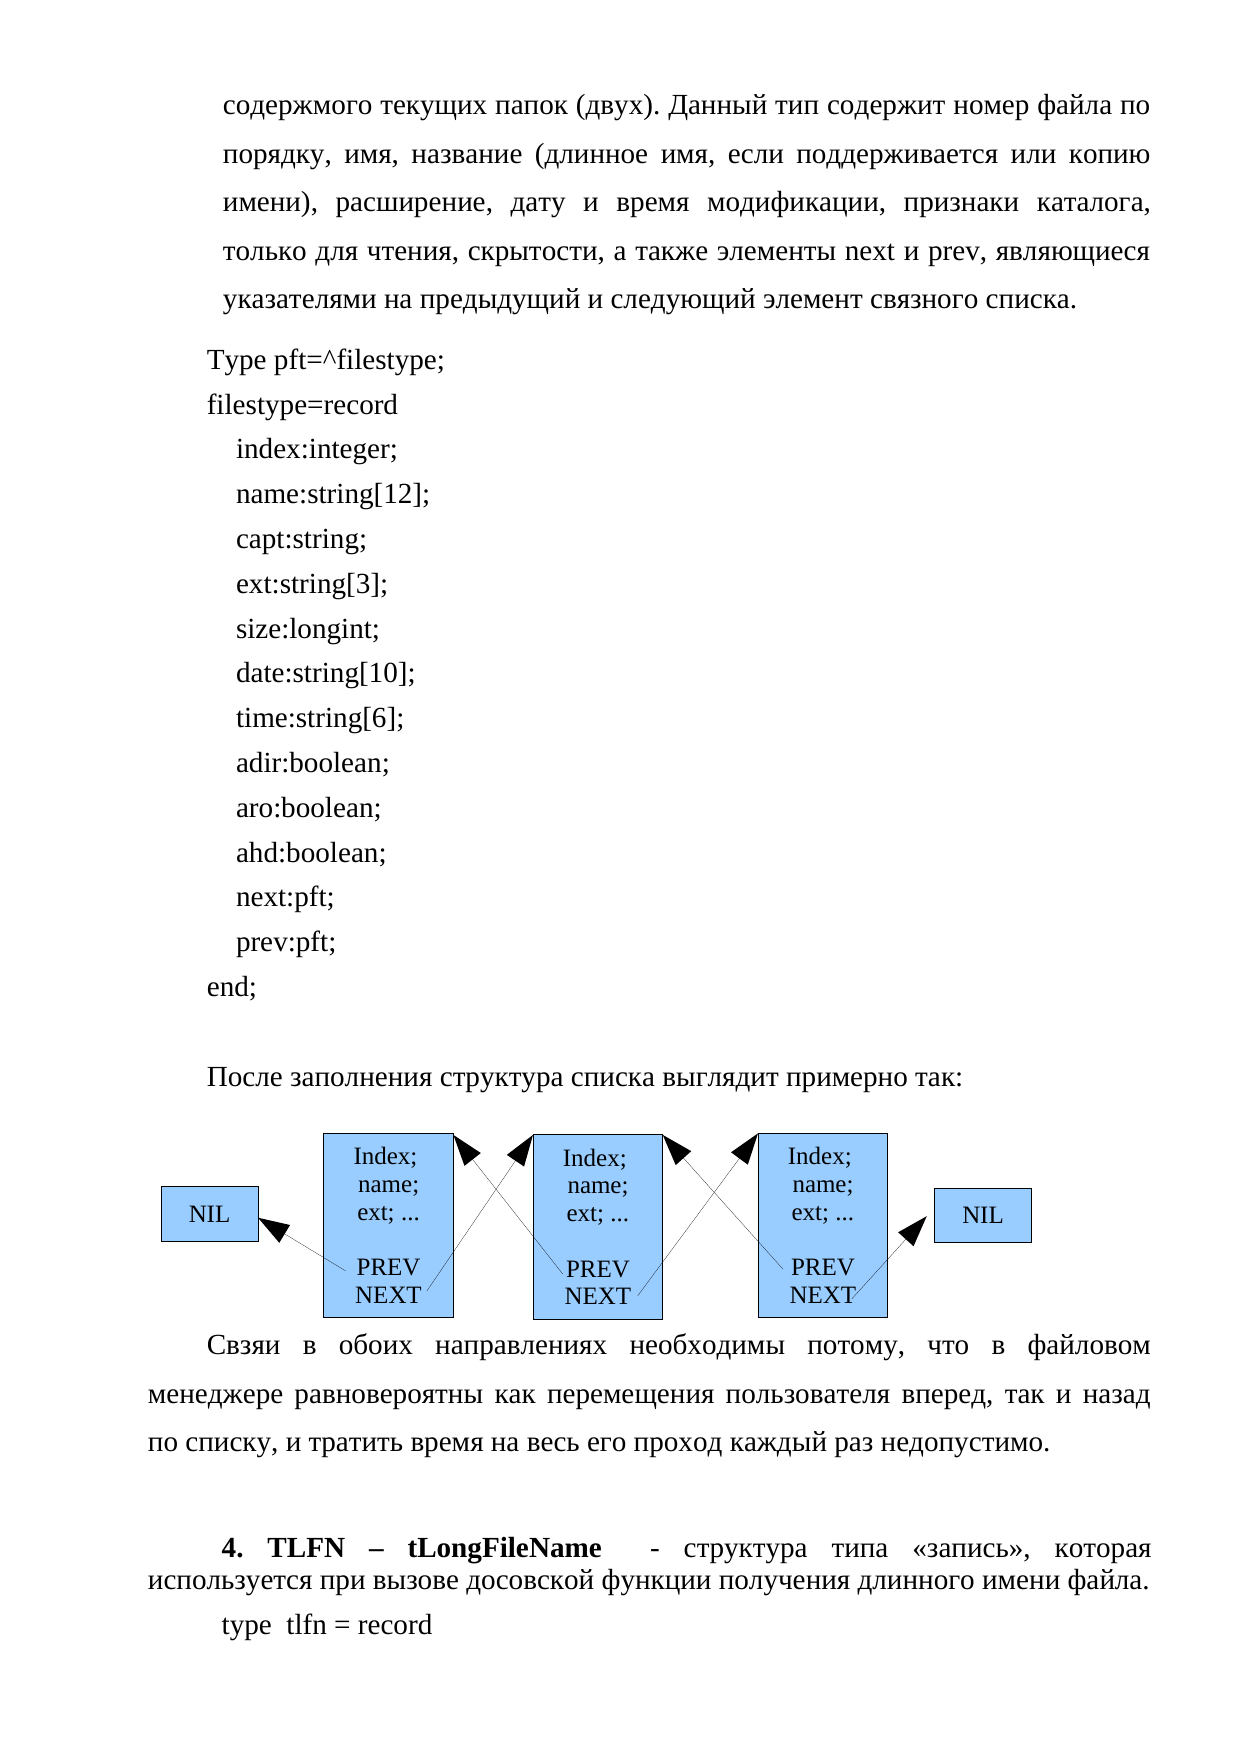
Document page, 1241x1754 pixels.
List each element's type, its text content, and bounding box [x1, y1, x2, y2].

text После заполнения структура списка выглядит примерно так: [148, 1060, 1152, 1092]
text 4. TLFN – tLongFileName - структура типа «запись», которая используется при вызове досовской функции получения длинного имени файла. [148, 1531, 1152, 1596]
text type tlfn = record [148, 1608, 1152, 1641]
text size:longint; [148, 612, 1152, 644]
text ahd:boolean; [148, 836, 1152, 868]
text date:string[10]; [148, 657, 1152, 689]
text Свзяи в обоих направлениях необходимы потому, что в файловом менеджере равновероятны как перемещения пользователя вперед, так и назад по списку, и тратить время на весь его проход каждый раз недопустимо. [148, 1329, 1152, 1458]
text next:pft; [148, 881, 1152, 913]
text end; [148, 970, 1152, 1003]
text index:integer; [148, 433, 1152, 465]
text ext:string[3]; [148, 567, 1152, 599]
text capt:string; [148, 522, 1152, 555]
text aro:boolean; [148, 791, 1152, 823]
text filestype=record [148, 388, 1152, 420]
text adir:boolean; [148, 746, 1152, 779]
text Type pft=^filestype; [148, 343, 1152, 376]
text time:string[6]; [148, 702, 1152, 734]
text name:string[12]; [148, 478, 1152, 510]
list содержмого текущих папок (двух). Данный тип содержит номер файла по порядку, имя, название (длинное имя, если поддерживается или копию имени), расширение, дату и время модификации, признаки каталога, только для чтения, скрытости, а также элементы next и prev, являющиеся указателями на предыдущий и следующий элемент связного списка. [185, 88, 1152, 314]
text prev:pft; [148, 926, 1152, 958]
